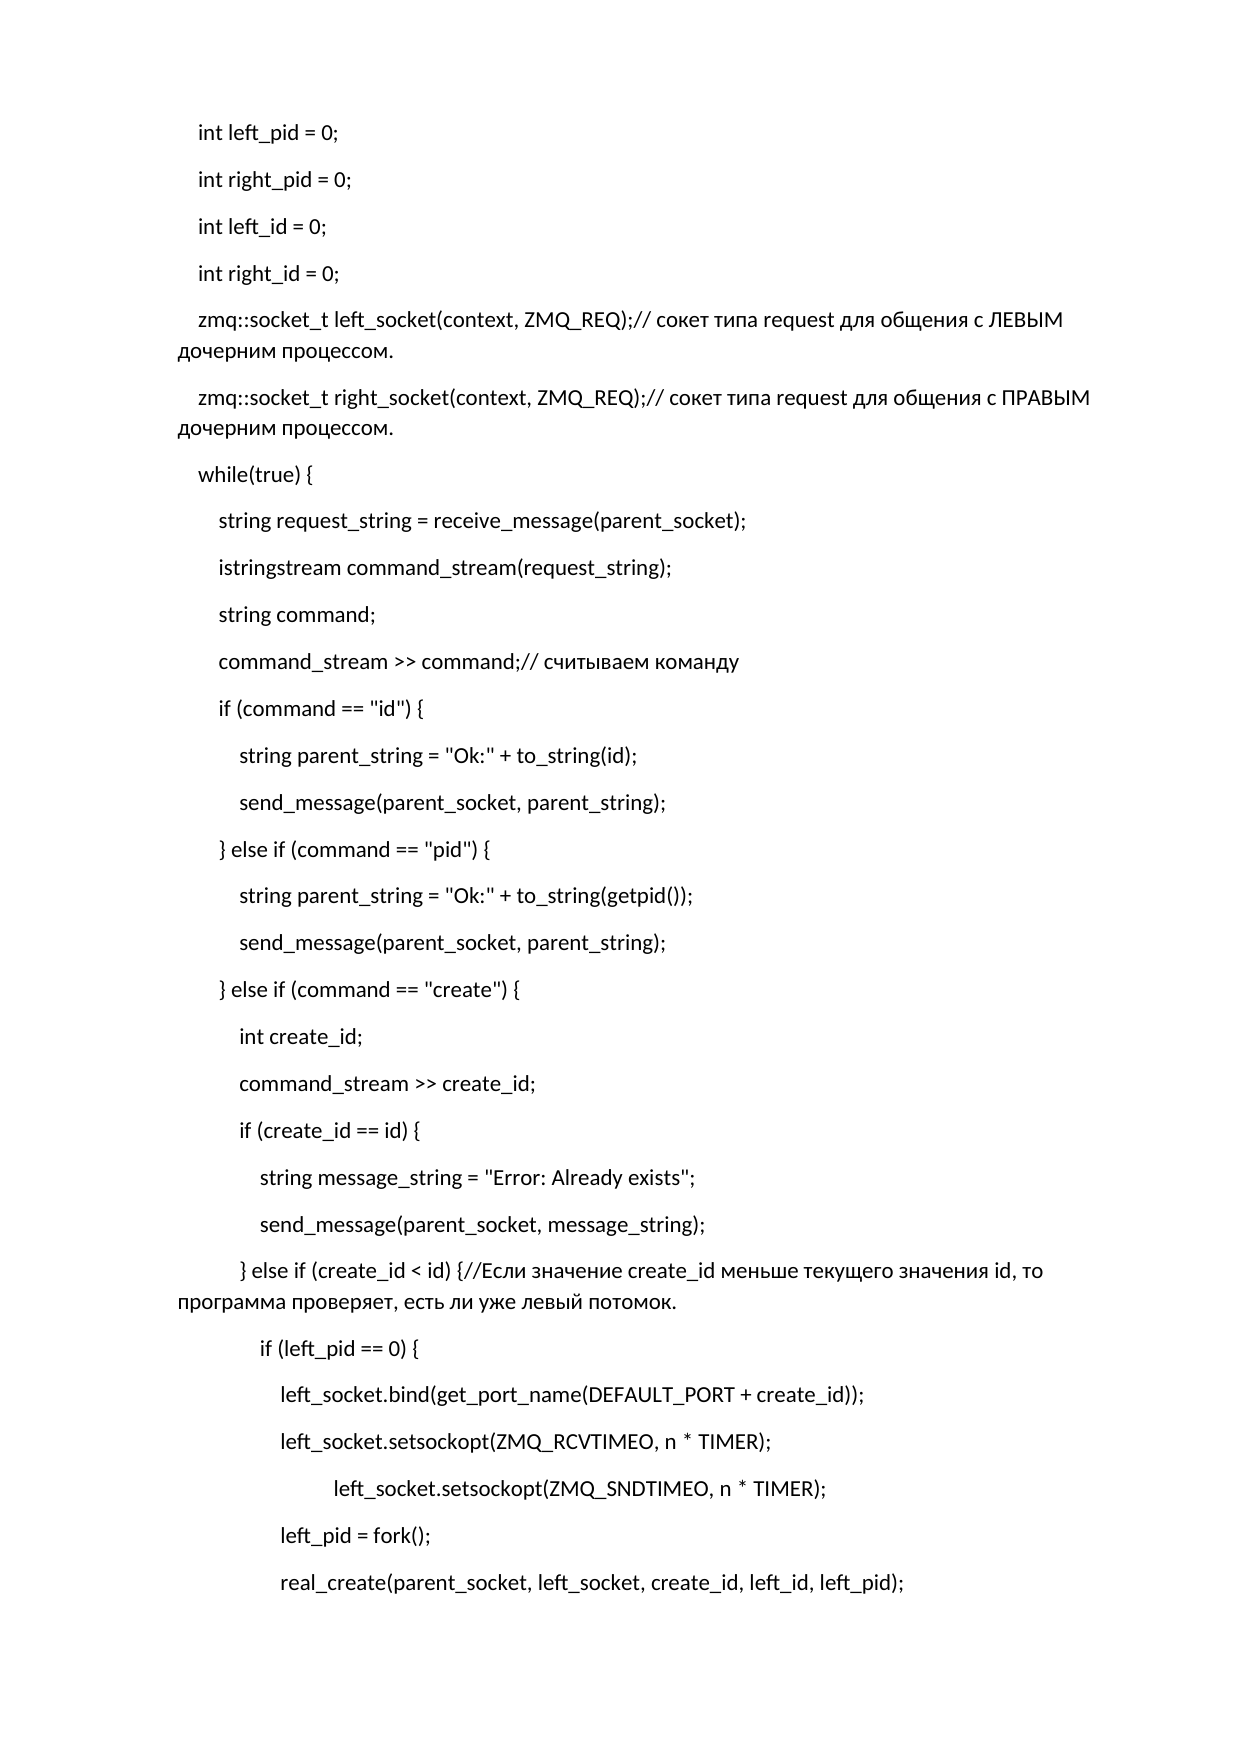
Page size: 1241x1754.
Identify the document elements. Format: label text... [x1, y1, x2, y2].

text left_pid = fork(); [177, 1521, 1152, 1549]
text } else if (create_id < id) {//Если значение create_id меньше текущего значения id, то программа проверяет, есть ли уже левый потомок. [177, 1257, 1152, 1315]
text left_socket.bind(get_port_name(DEFAULT_PORT + create_id)); [177, 1381, 1152, 1409]
text istringstream command_stream(request_string); [177, 553, 1152, 582]
text while(true) { [177, 460, 1152, 488]
text zmq::socket_t right_socket(context, ZMQ_REQ);// сокет типа request для общения с ПРАВЫМ дочерним процессом. [177, 383, 1152, 441]
text string parent_string = "Ok:" + to_string(getpid()); [177, 882, 1152, 910]
text int left_id = 0; [177, 212, 1152, 240]
text real_create(parent_socket, left_socket, create_id, left_id, left_pid); [177, 1568, 1152, 1596]
text string parent_string = "Ok:" + to_string(id); [177, 741, 1152, 769]
text if (command == "id") { [177, 694, 1152, 722]
text send_message(parent_socket, parent_string); [177, 788, 1152, 816]
text send_message(parent_socket, message_string); [177, 1210, 1152, 1238]
text string command; [177, 600, 1152, 628]
text send_message(parent_socket, parent_string); [177, 928, 1152, 957]
text int right_id = 0; [177, 259, 1152, 287]
text string request_string = receive_message(parent_socket); [177, 507, 1152, 535]
text left_socket.setsockopt(ZMQ_SNDTIMEO, n * TIMER); [177, 1474, 1152, 1502]
text string message_string = "Error: Already exists"; [177, 1163, 1152, 1191]
text } else if (command == "create") { [177, 975, 1152, 1003]
text command_stream >> command;// считываем команду [177, 647, 1152, 675]
text if (left_pid == 0) { [177, 1334, 1152, 1362]
text int right_pid = 0; [177, 165, 1152, 193]
text command_stream >> create_id; [177, 1069, 1152, 1097]
text int left_pid = 0; [177, 118, 1152, 146]
text zmq::socket_t left_socket(context, ZMQ_REQ);// сокет типа request для общения с ЛЕВЫМ дочерним процессом. [177, 306, 1152, 364]
text left_socket.setsockopt(ZMQ_RCVTIMEO, n * TIMER); [177, 1427, 1152, 1456]
text if (create_id == id) { [177, 1116, 1152, 1144]
text int create_id; [177, 1022, 1152, 1050]
text } else if (command == "pid") { [177, 835, 1152, 863]
